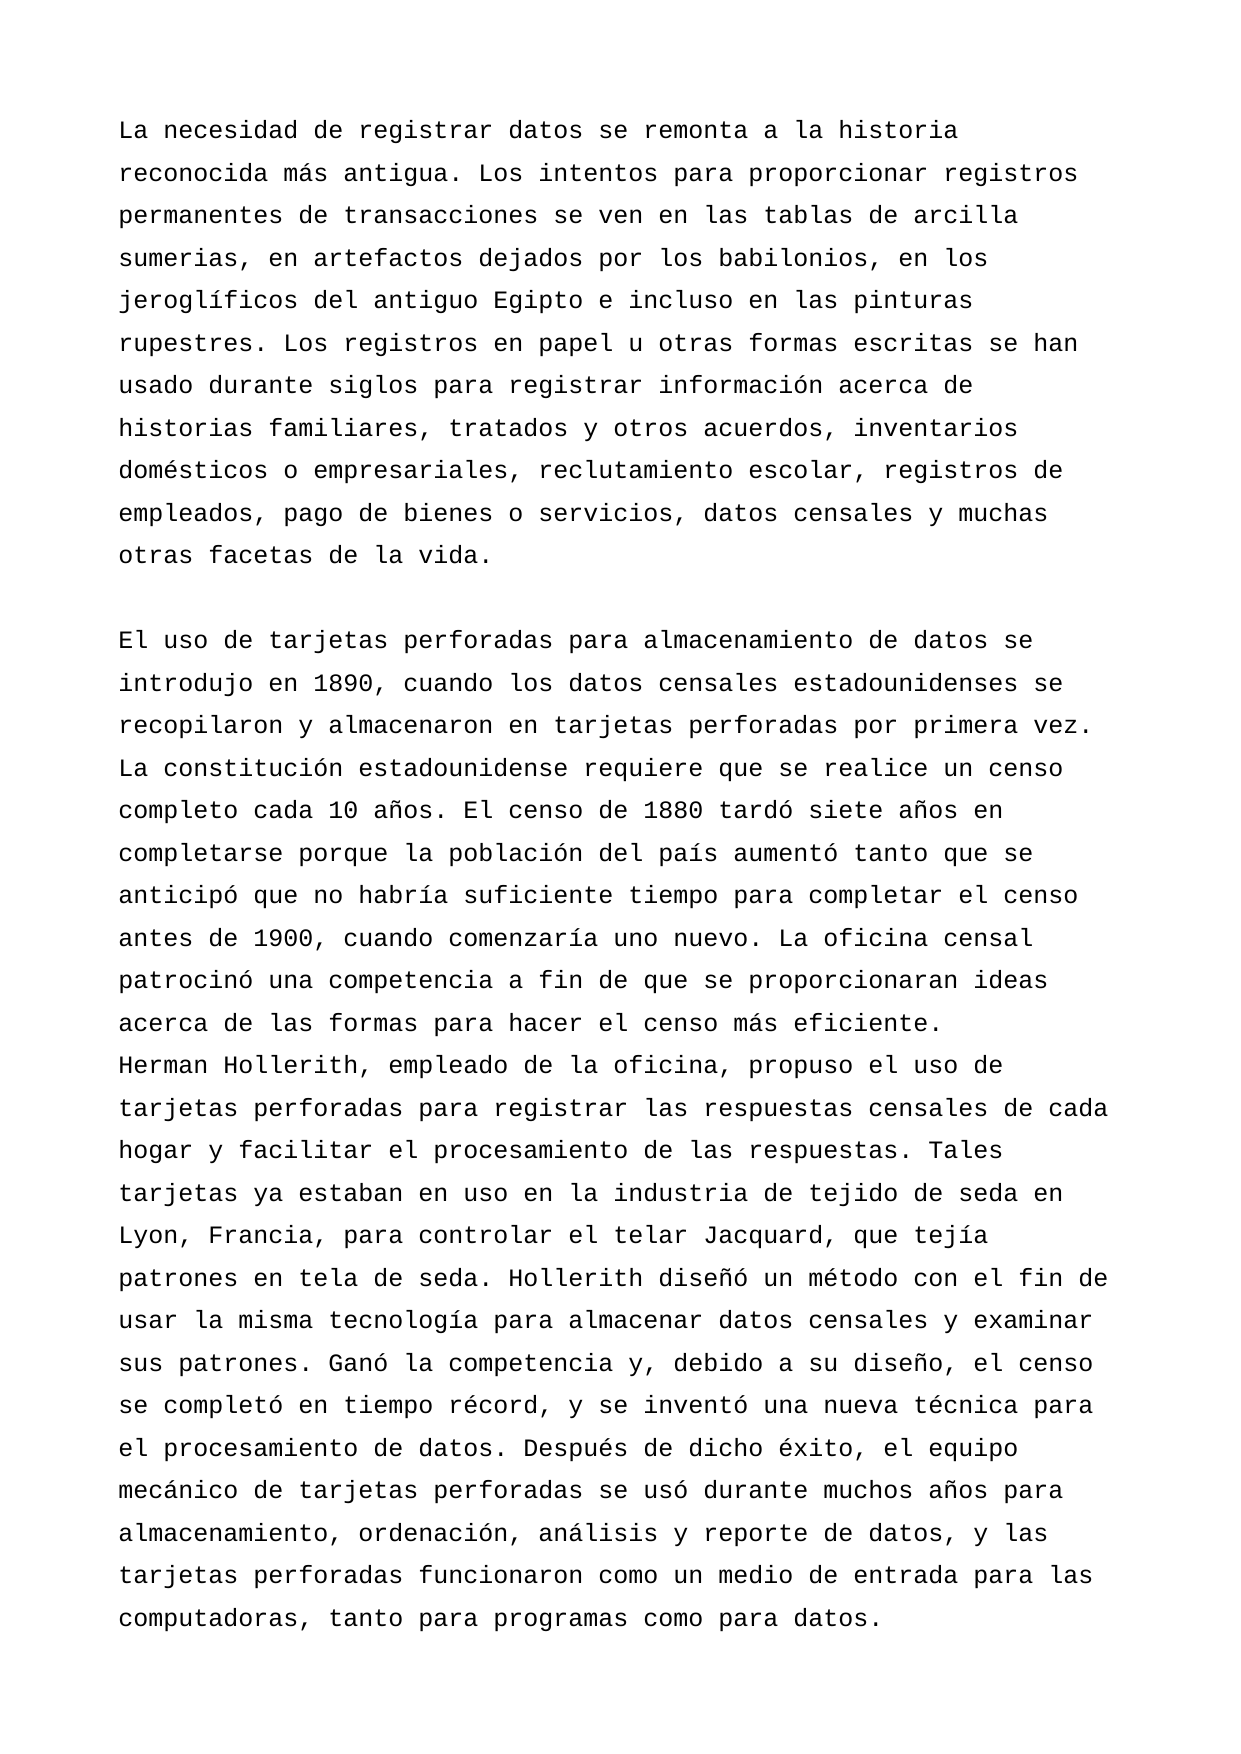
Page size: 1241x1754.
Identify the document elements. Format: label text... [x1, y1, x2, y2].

text La necesidad de registrar datos se remonta a la historia reconocida más antigua. Los intentos para proporcionar registros permanentes de transacciones se ven en las tablas de arcilla sumerias, en artefactos dejados por los babilonios, en los jeroglíficos del antiguo Egipto e incluso en las pinturas rupestres. Los registros en papel u otras formas escritas se han usado durante siglos para registrar información acerca de historias familiares, tratados y otros acuerdos, inventarios domésticos o empresariales, reclutamiento escolar, registros de empleados, pago de bienes o servicios, datos censales y muchas otras facetas de la vida. [118, 118, 1122, 571]
text Herman Hollerith, empleado de la oficina, propuso el uso de tarjetas perforadas para registrar las respuestas censales de cada hogar y facilitar el procesamiento de las respuestas. Tales tarjetas ya estaban en uso en la industria de tejido de seda en Lyon, Francia, para controlar el telar Jacquard, que tejía patrones en tela de seda. Hollerith diseñó un método con el fin de usar la misma tecnología para almacenar datos censales y examinar sus patrones. Ganó la competencia y, debido a su diseño, el censo se completó en tiempo récord, y se inventó una nueva técnica para el procesamiento de datos. Después de dicho éxito, el equipo mecánico de tarjetas perforadas se usó durante muchos años para almacenamiento, ordenación, análisis y reporte de datos, y las tarjetas perforadas funcionaron como un medio de entrada para las computadoras, tanto para programas como para datos. [118, 1053, 1122, 1634]
text El uso de tarjetas perforadas para almacenamiento de datos se introdujo en 1890, cuando los datos censales estadounidenses se recopilaron y almacenaron en tarjetas perforadas por primera vez. La constitución estadounidense requiere que se realice un censo completo cada 10 años. El censo de 1880 tardó siete años en completarse porque la población del país aumentó tanto que se anticipó que no habría suficiente tiempo para completar el censo antes de 1900, cuando comenzaría uno nuevo. La oficina censal patrocinó una competencia a fin de que se proporcionaran ideas acerca de las formas para hacer el censo más eficiente. [118, 628, 1122, 1039]
